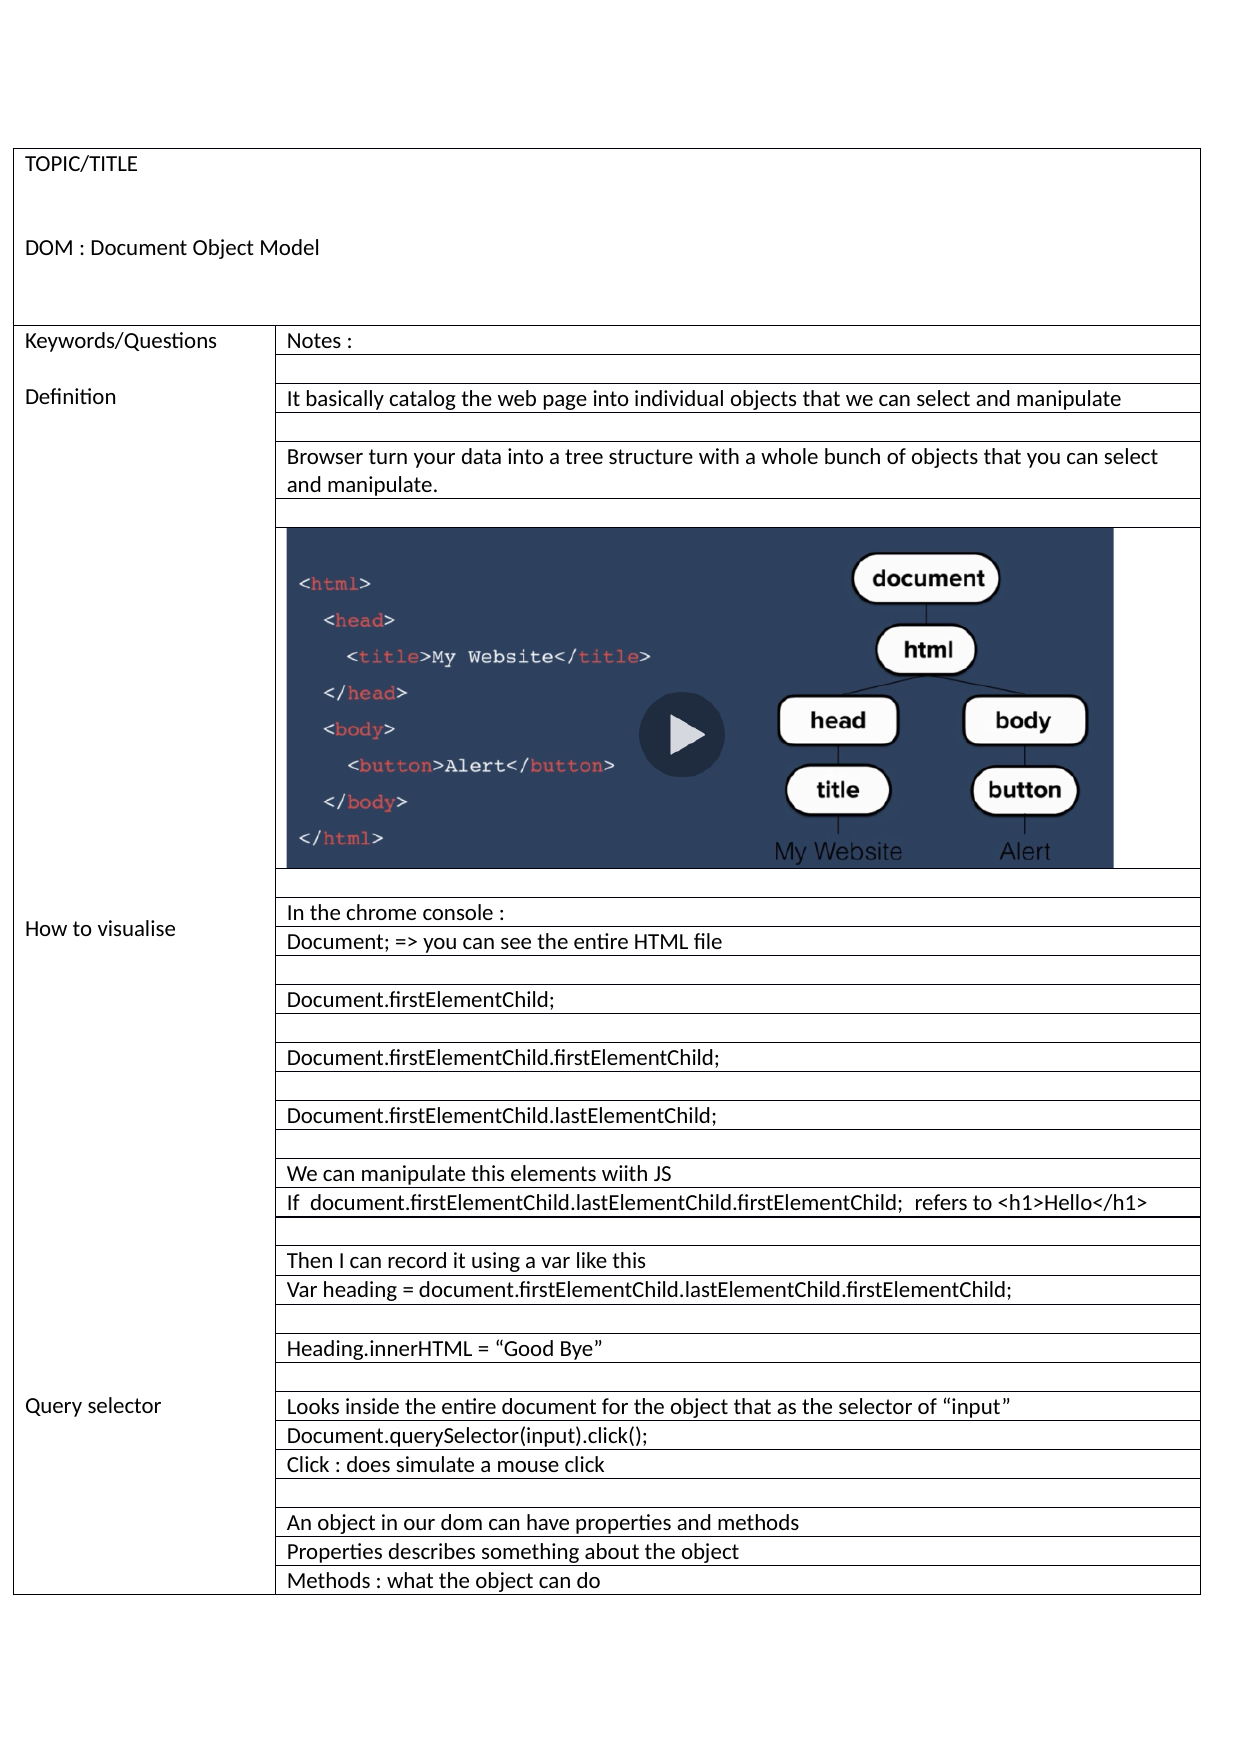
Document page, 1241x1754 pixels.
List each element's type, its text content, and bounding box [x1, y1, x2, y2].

table_cell [276, 1014, 1200, 1042]
table_cell In the chrome console : [276, 898, 1200, 926]
table_cell [276, 956, 1200, 984]
table_cell Click : does simulate a mouse click [276, 1450, 1200, 1478]
table_cell Document; => you can see the entire HTML file [276, 927, 1200, 955]
table_cell [276, 1363, 1200, 1391]
table_cell [276, 869, 1200, 897]
table_cell Browser turn your data into a tree structure with a whole bunch of objects that you can select and manipulate. [276, 442, 1200, 498]
table_header TOPIC/TITLE DOM : Document Object Model [14, 149, 1200, 325]
table_cell [276, 528, 286, 868]
table_cell [276, 1130, 1200, 1158]
table_cell [276, 1218, 1200, 1245]
table_cell Looks inside the entire document for the object that as the selector of “input” [276, 1392, 1200, 1420]
table_cell Notes : [276, 326, 1200, 354]
table_cell [276, 1305, 1200, 1333]
table_cell Var heading = document.firstElementChild.lastElementChild.firstElementChild; [276, 1276, 1200, 1303]
table_cell [276, 499, 1200, 527]
table_cell Properties describes something about the object [276, 1537, 1200, 1565]
table_cell [1114, 528, 1200, 868]
table_cell Heading.innerHTML = “Good Bye” [276, 1334, 1200, 1362]
table_cell Document.firstElementChild.lastElementChild; [276, 1101, 1200, 1129]
table_cell [276, 355, 1200, 383]
table_cell [276, 1479, 1200, 1507]
table_cell We can manipulate this elements wiith JS [276, 1159, 1200, 1187]
table_cell Document.querySelector(input).click(); [276, 1421, 1200, 1449]
table_cell If document.firstElementChild.lastElementChild.firstElementChild; refers to <h1>Hello</h1> [276, 1188, 1200, 1216]
table_cell Document.firstElementChild; [276, 985, 1200, 1013]
table_cell Keywords/Questions Definition How to visualise Query selector [14, 326, 275, 1594]
table_cell Methods : what the object can do [276, 1566, 1200, 1594]
table_cell Then I can record it using a var like this [276, 1246, 1200, 1274]
table_cell An object in our dom can have properties and methods [276, 1508, 1200, 1536]
table_cell Document.firstElementChild.firstElementChild; [276, 1043, 1200, 1071]
table_cell [276, 1072, 1200, 1100]
table_cell It basically catalog the web page into individual objects that we can select and manipulate [276, 384, 1200, 412]
table_cell [276, 413, 1200, 441]
